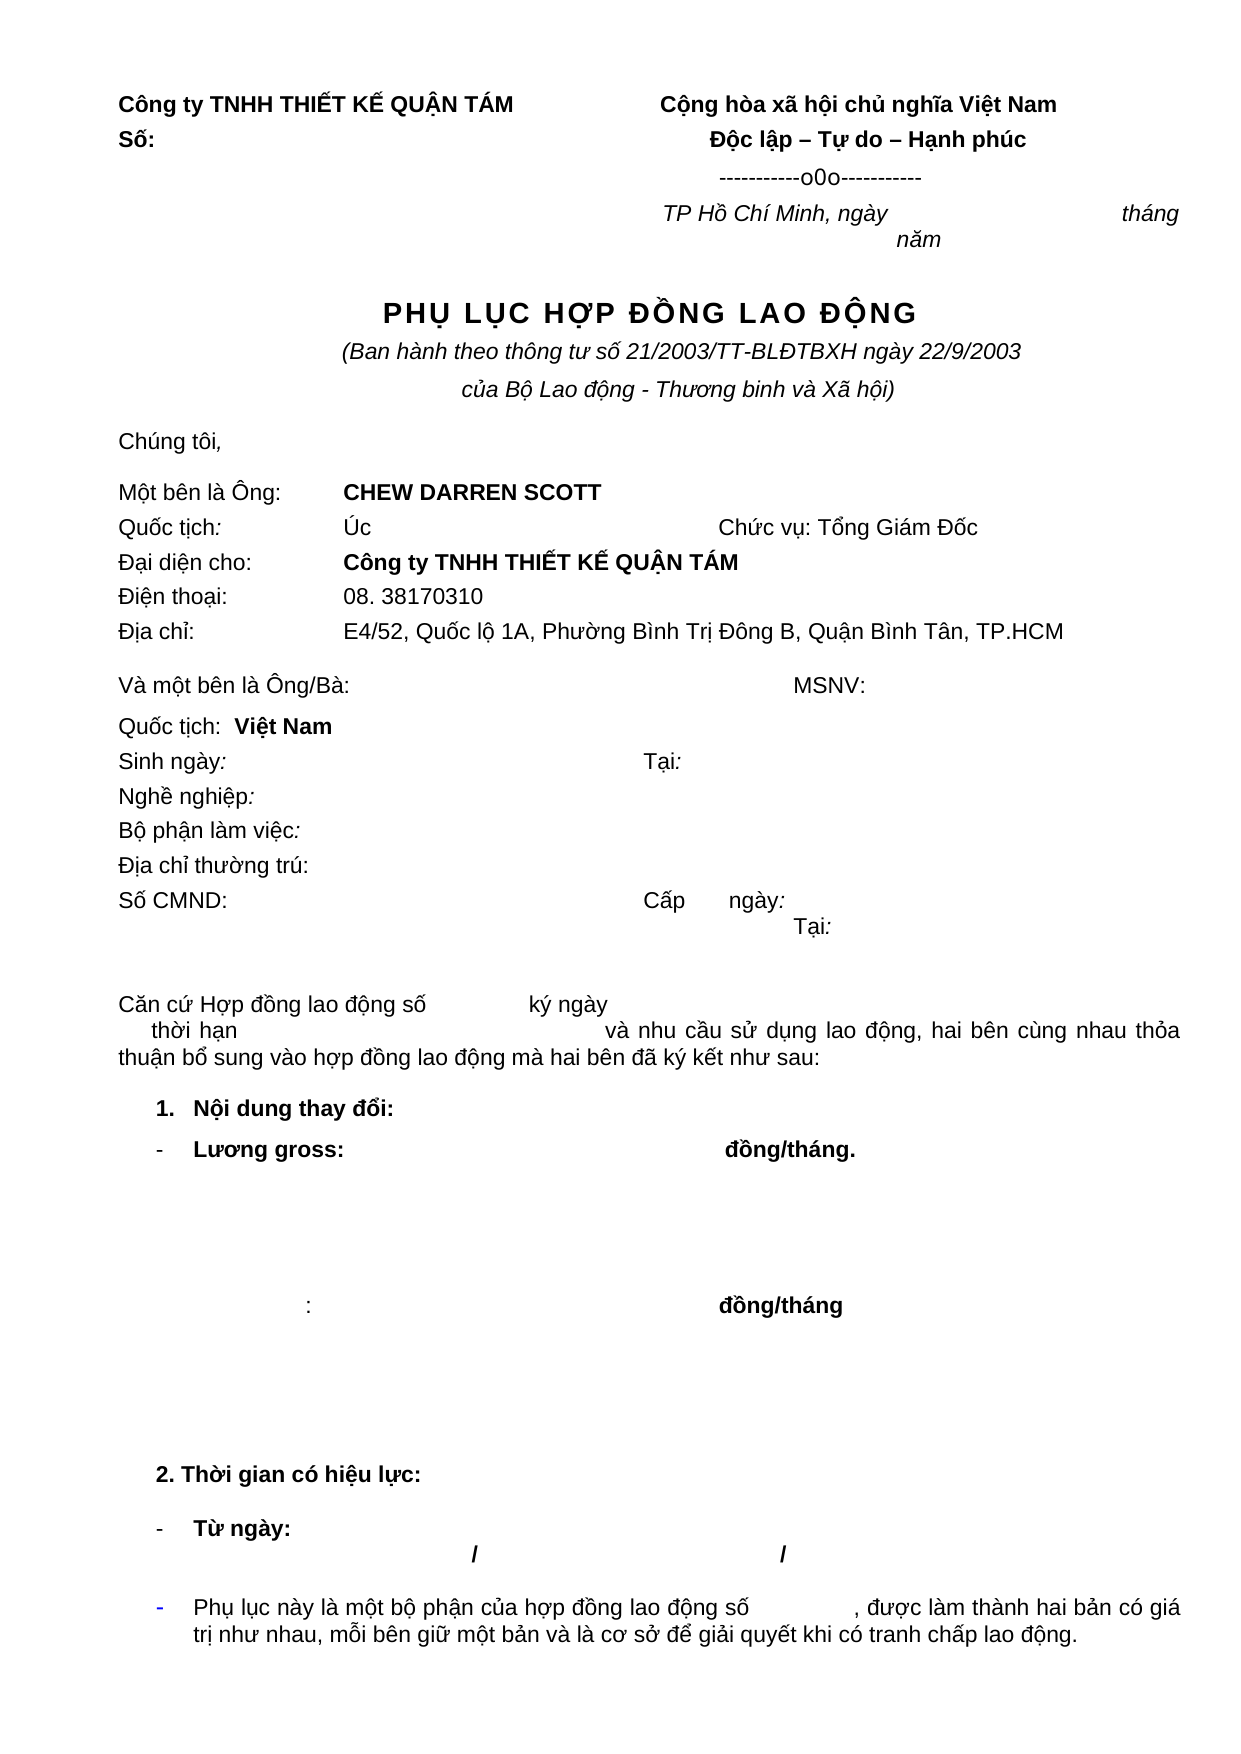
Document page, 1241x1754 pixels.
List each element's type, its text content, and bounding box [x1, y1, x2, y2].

text 2. Thời gian có hiệu lực: [118, 1461, 1181, 1487]
list Nội dung thay đổi: [156, 1095, 1181, 1121]
text Địa chỉ: E4/52, Quốc lộ 1A, Phường Bình Trị Đông B, Quận Bình Tân, TP.HCM [118, 618, 1181, 644]
list Lương gross: <formatLang(o.wage, digits=0) or '0'> đồng/tháng. [156, 1136, 1181, 1163]
text Quốc tịch: Úc Chức vụ: Tổng Giám Đốc [118, 514, 1181, 540]
text </for> [193, 1344, 1181, 1371]
subtitle <for each='o in objects'> [118, 56, 1181, 83]
text Số: <o.name> Độc lập – Tự do – Hạnh phúc [118, 126, 1181, 152]
text Nghề nghiệp: <o.employee_id.job_id.name_vn or ''> [118, 783, 1181, 809]
text PHỤ LỤC HỢP ĐỒNG LAO ĐỘNG [118, 296, 1181, 329]
text <if test='o.payslip_parameter_group_id'> [193, 1188, 1181, 1215]
text Và một bên là Ông/Bà: <upper(o.employee_id.name)> MSNV: <o.employee_id.internal_code> [118, 672, 1181, 698]
text Đại diện cho: Công ty TNHH THIẾT KẾ QUẬN TÁM [118, 548, 1181, 575]
text TP Hồ Chí Minh, ngày <get_day(today()).day> tháng <get_day(today()).month> năm <get_day(today()).year> [118, 200, 1181, 253]
subtitle Công ty TNHH THIẾT KẾ QUẬN TÁM Cộng hòa xã hội chủ nghĩa Việt Nam [118, 91, 1181, 117]
text Quốc tịch: Việt Nam [118, 713, 1181, 740]
text (Ban hành theo thông tư số 21/2003/TT-BLĐTBXH ngày 22/9/2003 [118, 338, 1181, 364]
text Căn cứ Hợp đồng lao động số <o.name> ký ngày <formatLang(o.contract_ref_id.date_start, date=True) or ''> thời hạn <o.type_id and o.type_id.name or ''> và nhu cầu sử dụng lao động, hai bên cùng nhau thỏa thuận bổ sung vào hợp đồng lao động mà hai bên đã ký kết như sau: [118, 991, 1181, 1070]
text Bộ phận làm việc: <o.employee_id.department_id.name_vn or ''> [118, 817, 1181, 844]
text <line.name>: <formatLang(line.value, digits=0) or '0'> đồng/tháng [193, 1292, 1181, 1319]
text Điện thoại: 08. 38170310 [118, 583, 1181, 609]
text Sinh ngày: <o.employee_id.birthday or ''> Tại: <o.employee_id.place_of_birth> [118, 748, 1181, 774]
text </if> [193, 1396, 1181, 1423]
text Số CMND: <o.employee_id.identification_id> Cấp ngày: <o.employee_id.id_issue_date and formatLang(o.employee_id.id_issue_date, date=True) or ''> Tại: <o.employee_id.id_issue_place or ''> [118, 887, 1181, 966]
text Địa chỉ thường trú: <o.employee_id.home_address or ''> [118, 852, 1181, 878]
list Phụ lục này là một bộ phận của hợp đồng lao động số <o.name> , được làm thành hai bản có giá trị như nhau, mỗi bên giữ một bản và là cơ sở để giải quyết khi có tranh chấp lao động. [156, 1592, 1181, 1647]
text Một bên là Ông: CHEW DARREN SCOTT [118, 479, 1181, 506]
subtitle <for each='line in get_parameter_group(o.payslip_parameter_group_id.id)'> [193, 1240, 1181, 1267]
text Chúng tôi, [118, 428, 1181, 454]
text -----------o0o----------- [118, 160, 1181, 192]
list Từ ngày: <get_day(o.date_start).day>/<get_day(o.date_start).month>/<get_day(o.date_start).year> [156, 1515, 1181, 1567]
text của Bộ Lao động - Thương binh và Xã hội) [118, 376, 1181, 403]
